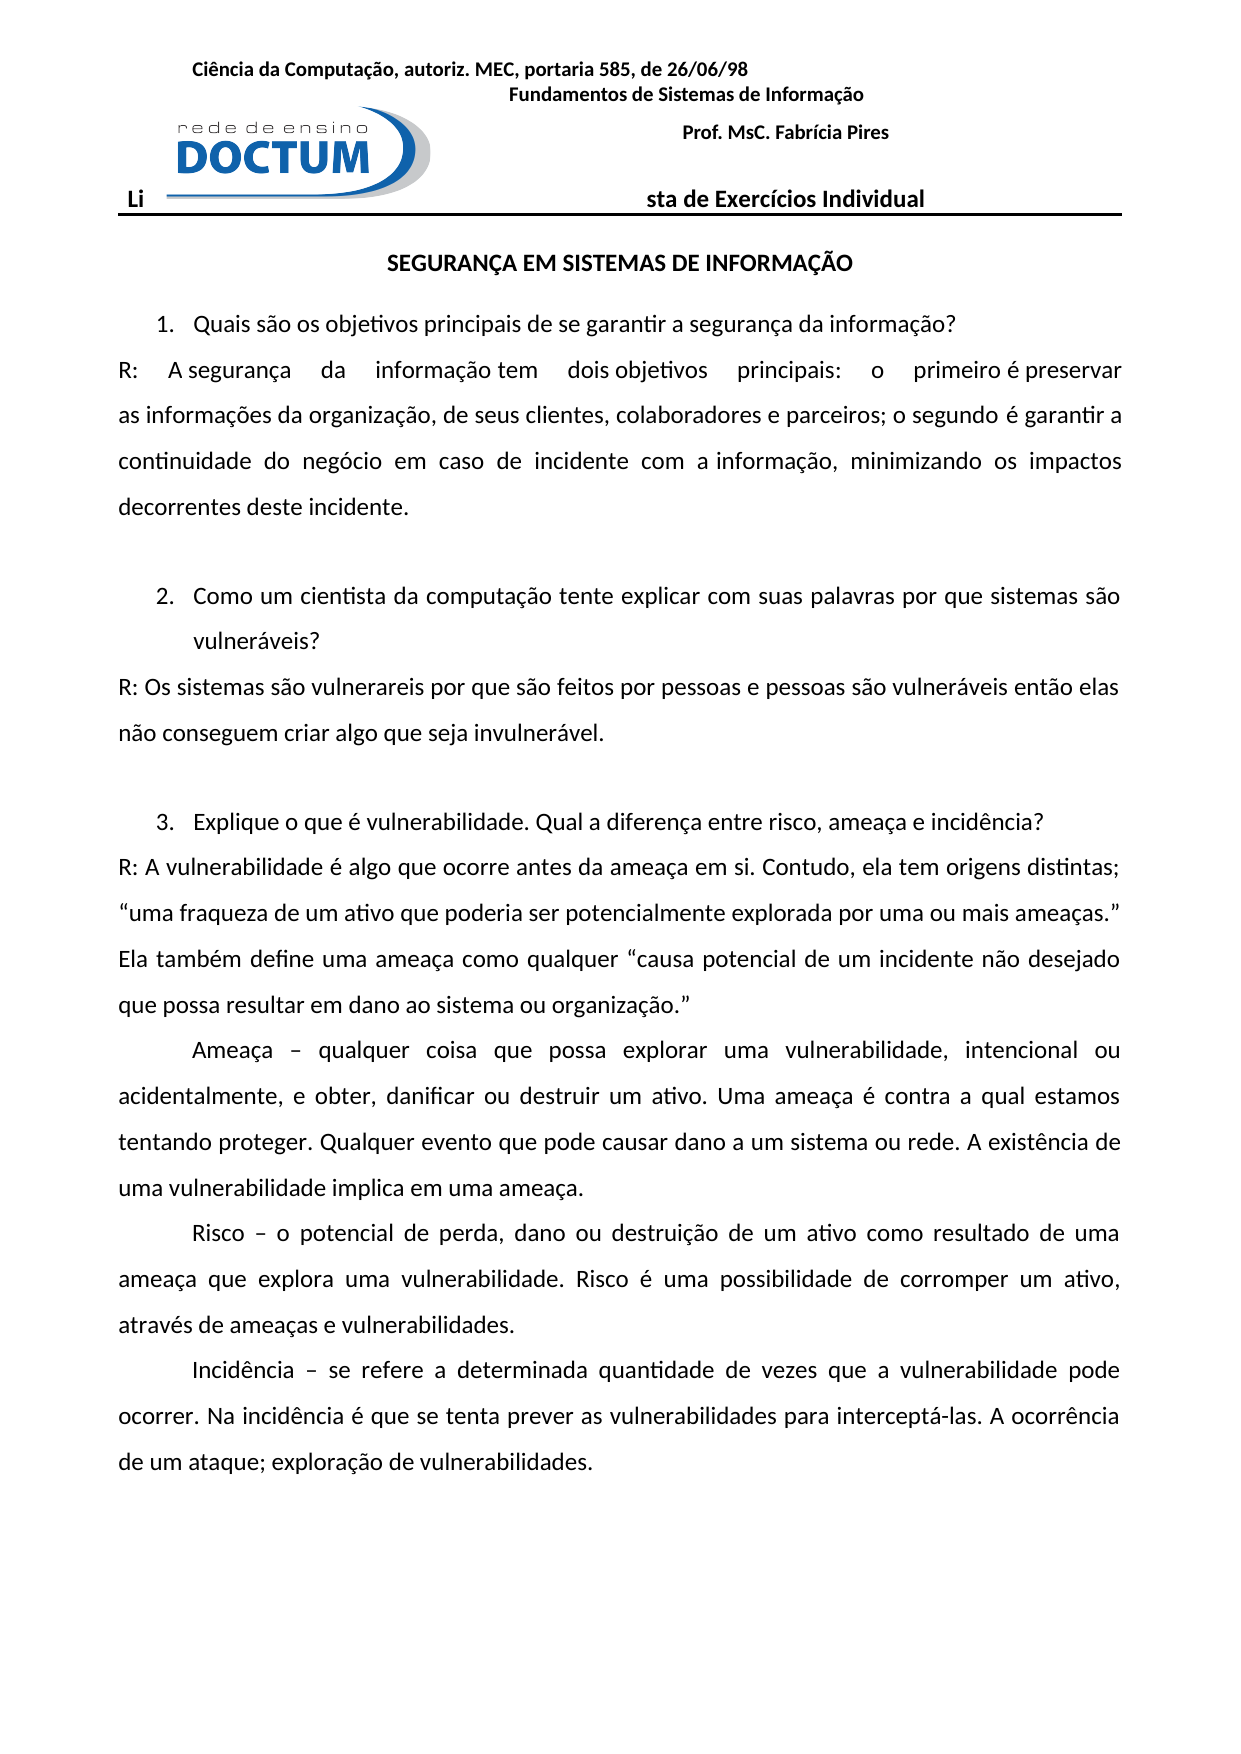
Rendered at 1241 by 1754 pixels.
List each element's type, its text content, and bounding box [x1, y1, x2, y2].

text Lista de Exercícios Individual [118, 183, 1122, 213]
list Explique o que é vulnerabilidade. Qual a diferença entre risco, ameaça e incidência? [156, 806, 1122, 836]
text [118, 119, 166, 145]
text Prof. MsC. Fabrícia Pires [431, 119, 1122, 145]
text Fundamentos de Sistemas de Informação [118, 82, 1122, 107]
text Ameaça – qualquer coisa que possa explorar uma vulnerabilidade, intencional ou acidentalmente, e obter, danificar ou destruir um ativo. Uma ameaça é contra a qual estamos tentando proteger. Qualquer evento que pode causar dano a um sistema ou rede. A existência de uma vulnerabilidade implica em uma ameaça. [118, 1034, 1122, 1202]
text R: A vulnerabilidade é algo que ocorre antes da ameaça em si. Contudo, ela tem origens distintas; “uma fraqueza de um ativo que poderia ser potencialmente explorada por uma ou mais ameaças.” Ela também define uma ameaça como qualquer “causa potencial de um incidente não desejado que possa resultar em dano ao sistema ou organização.” [118, 852, 1122, 1019]
text Ciência da Computação, autoriz. MEC, portaria 585, de 26/06/98 [118, 56, 1122, 82]
picture [166, 106, 431, 199]
list Quais são os objetivos principais de se garantir a segurança da informação? [156, 308, 1122, 338]
text R: A segurança da informação tem dois objetivos principais: o primeiro é preservar as informações da organização, de seus clientes, colaboradores e parceiros; o segundo é garantir a continuidade do negócio em caso de incidente com a informação, minimizando os impactos decorrentes deste incidente. [118, 354, 1122, 521]
text Risco – o potencial de perda, dano ou destruição de um ativo como resultado de uma ameaça que explora uma vulnerabilidade. Risco é uma possibilidade de corromper um ativo, através de ameaças e vulnerabilidades. [118, 1217, 1122, 1339]
list Como um cientista da computação tente explicar com suas palavras por que sistemas são vulneráveis? [156, 580, 1122, 656]
text Incidência – se refere a determinada quantidade de vezes que a vulnerabilidade pode ocorrer. Na incidência é que se tenta prever as vulnerabilidades para interceptá-las. A ocorrência de um ataque; exploração de vulnerabilidades. [118, 1354, 1122, 1477]
text R: Os sistemas são vulnerareis por que são feitos por pessoas e pessoas são vulneráveis então elas não conseguem criar algo que seja invulnerável. [118, 671, 1122, 747]
text segurança em sistemas de informação [118, 247, 1122, 277]
